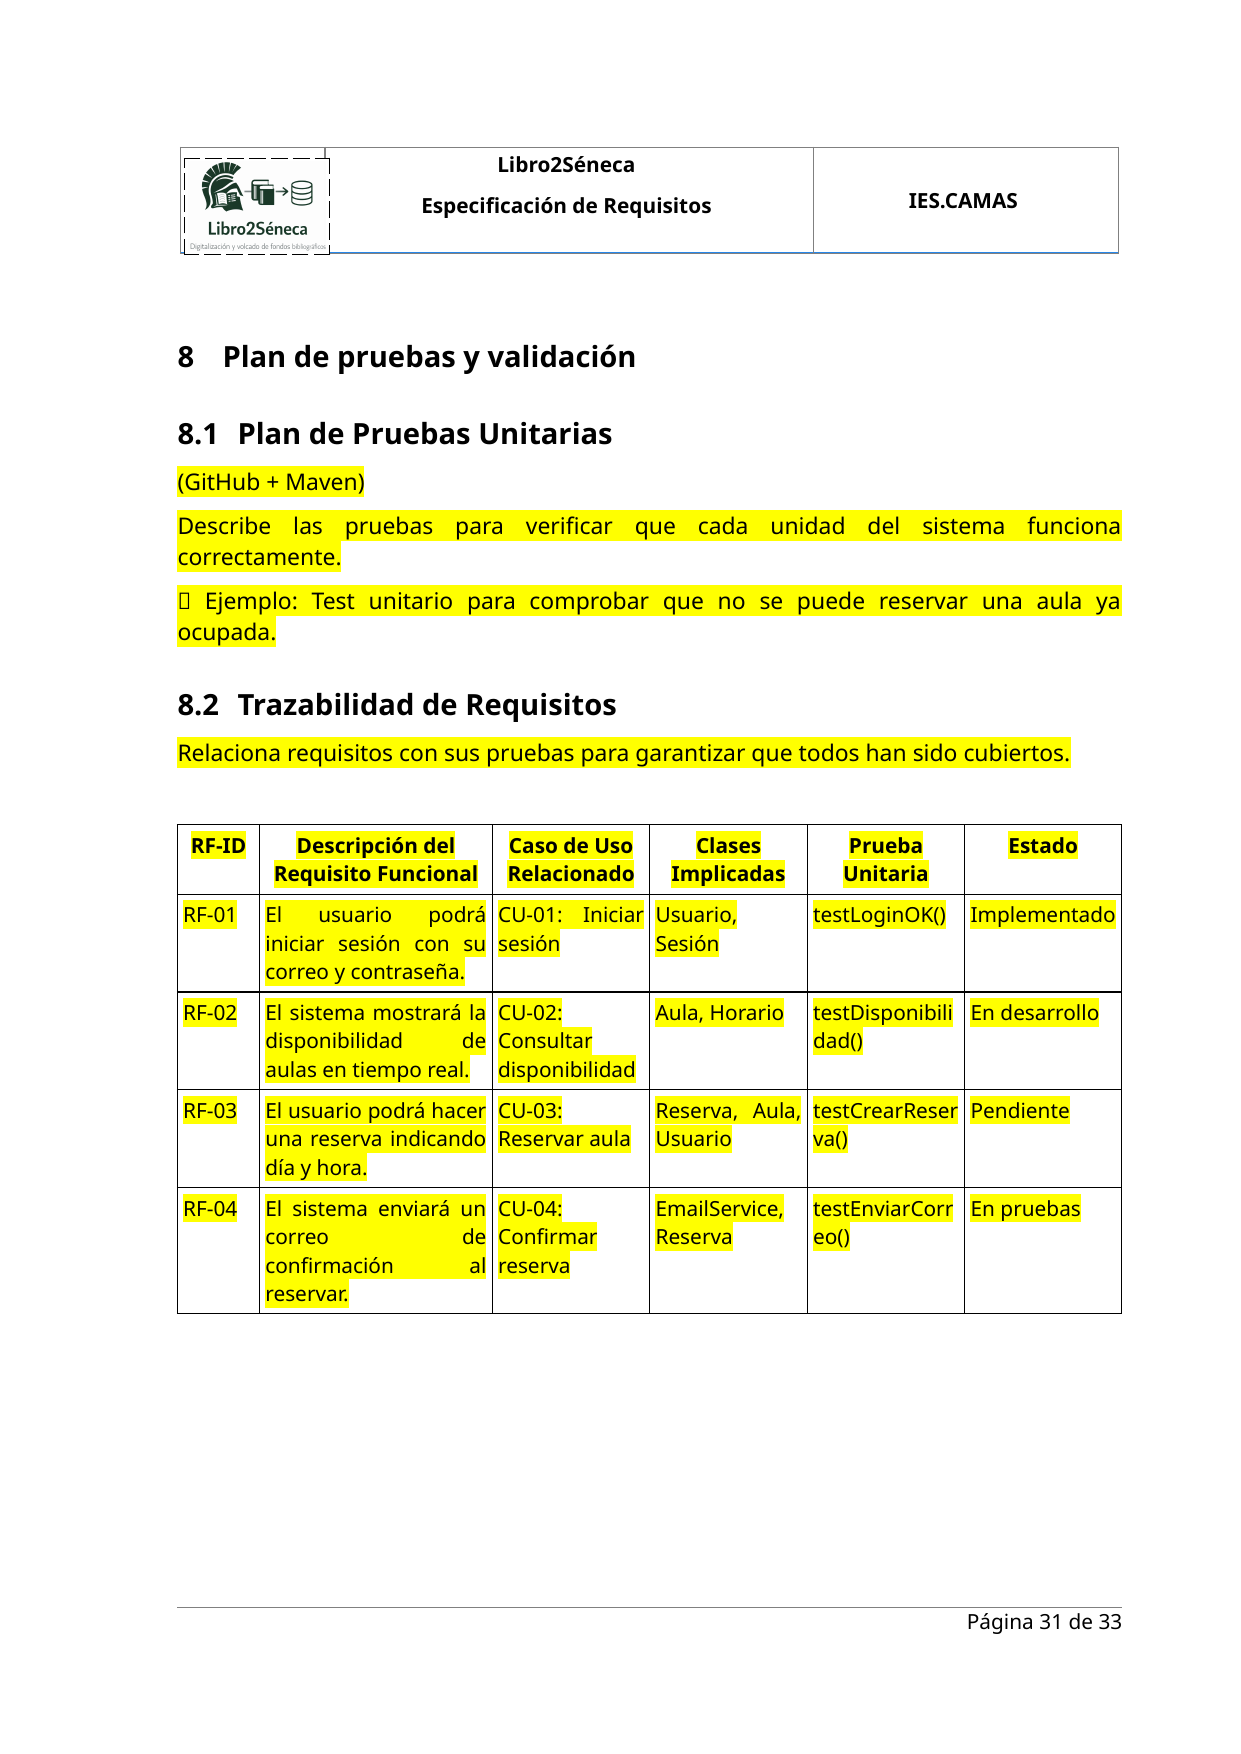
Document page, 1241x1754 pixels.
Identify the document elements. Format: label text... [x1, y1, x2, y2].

table_cell RF-03 [178, 1090, 259, 1187]
subtitle Trazabilidad de Requisitos [177, 684, 1122, 724]
table_cell Aula, Horario [650, 993, 807, 1089]
table_header Estado [965, 825, 1121, 894]
table_cell En desarrollo [965, 993, 1121, 1089]
table_cell RF-01 [178, 895, 259, 991]
table_cell RF-04 [178, 1188, 259, 1313]
table_cell El usuario podrá iniciar sesión con su correo y contraseña. [260, 895, 492, 991]
table_cell Reserva, Aula, Usuario [650, 1090, 807, 1187]
table_cell CU-02: Consultar disponibilidad [493, 993, 649, 1089]
table_cell testEnviarCorreo() [808, 1188, 964, 1313]
table_cell El usuario podrá hacer una reserva indicando día y hora. [260, 1090, 492, 1187]
text 🔹 Ejemplo: Test unitario para comprobar que no se puede reservar una aula ya ocupada. [177, 584, 1122, 647]
text (GitHub + Maven) [177, 466, 1122, 497]
table_header Clases Implicadas [650, 825, 807, 894]
table_header Prueba Unitaria [808, 825, 964, 894]
table_cell Implementado [965, 895, 1121, 991]
table_cell En pruebas [965, 1188, 1121, 1313]
table_cell EmailService, Reserva [650, 1188, 807, 1313]
table_cell CU-03: Reservar aula [493, 1090, 649, 1187]
text Relaciona requisitos con sus pruebas para garantizar que todos han sido cubiertos. [177, 737, 1122, 768]
text Describe las pruebas para verificar que cada unidad del sistema funciona correctamente. [177, 509, 1122, 572]
table_cell CU-01: Iniciar sesión [493, 895, 649, 991]
table_cell El sistema enviará un correo de confirmación al reservar. [260, 1188, 492, 1313]
table_header Descripción del Requisito Funcional [260, 825, 492, 894]
subtitle Plan de Pruebas Unitarias [177, 414, 1122, 453]
table_cell El sistema mostrará la disponibilidad de aulas en tiempo real. [260, 993, 492, 1089]
subtitle Plan de pruebas y validación [177, 336, 1122, 376]
table_cell Pendiente [965, 1090, 1121, 1187]
table_cell testCrearReserva() [808, 1090, 964, 1187]
table_cell RF-02 [178, 993, 259, 1089]
table_header Caso de Uso Relacionado [493, 825, 649, 894]
table_cell testLoginOK() [808, 895, 964, 991]
picture [188, 161, 326, 251]
table_header RF-ID [178, 825, 259, 894]
table_cell testDisponibilidad() [808, 993, 964, 1089]
table_cell CU-04: Confirmar reserva [493, 1188, 649, 1313]
table_cell Usuario, Sesión [650, 895, 807, 991]
